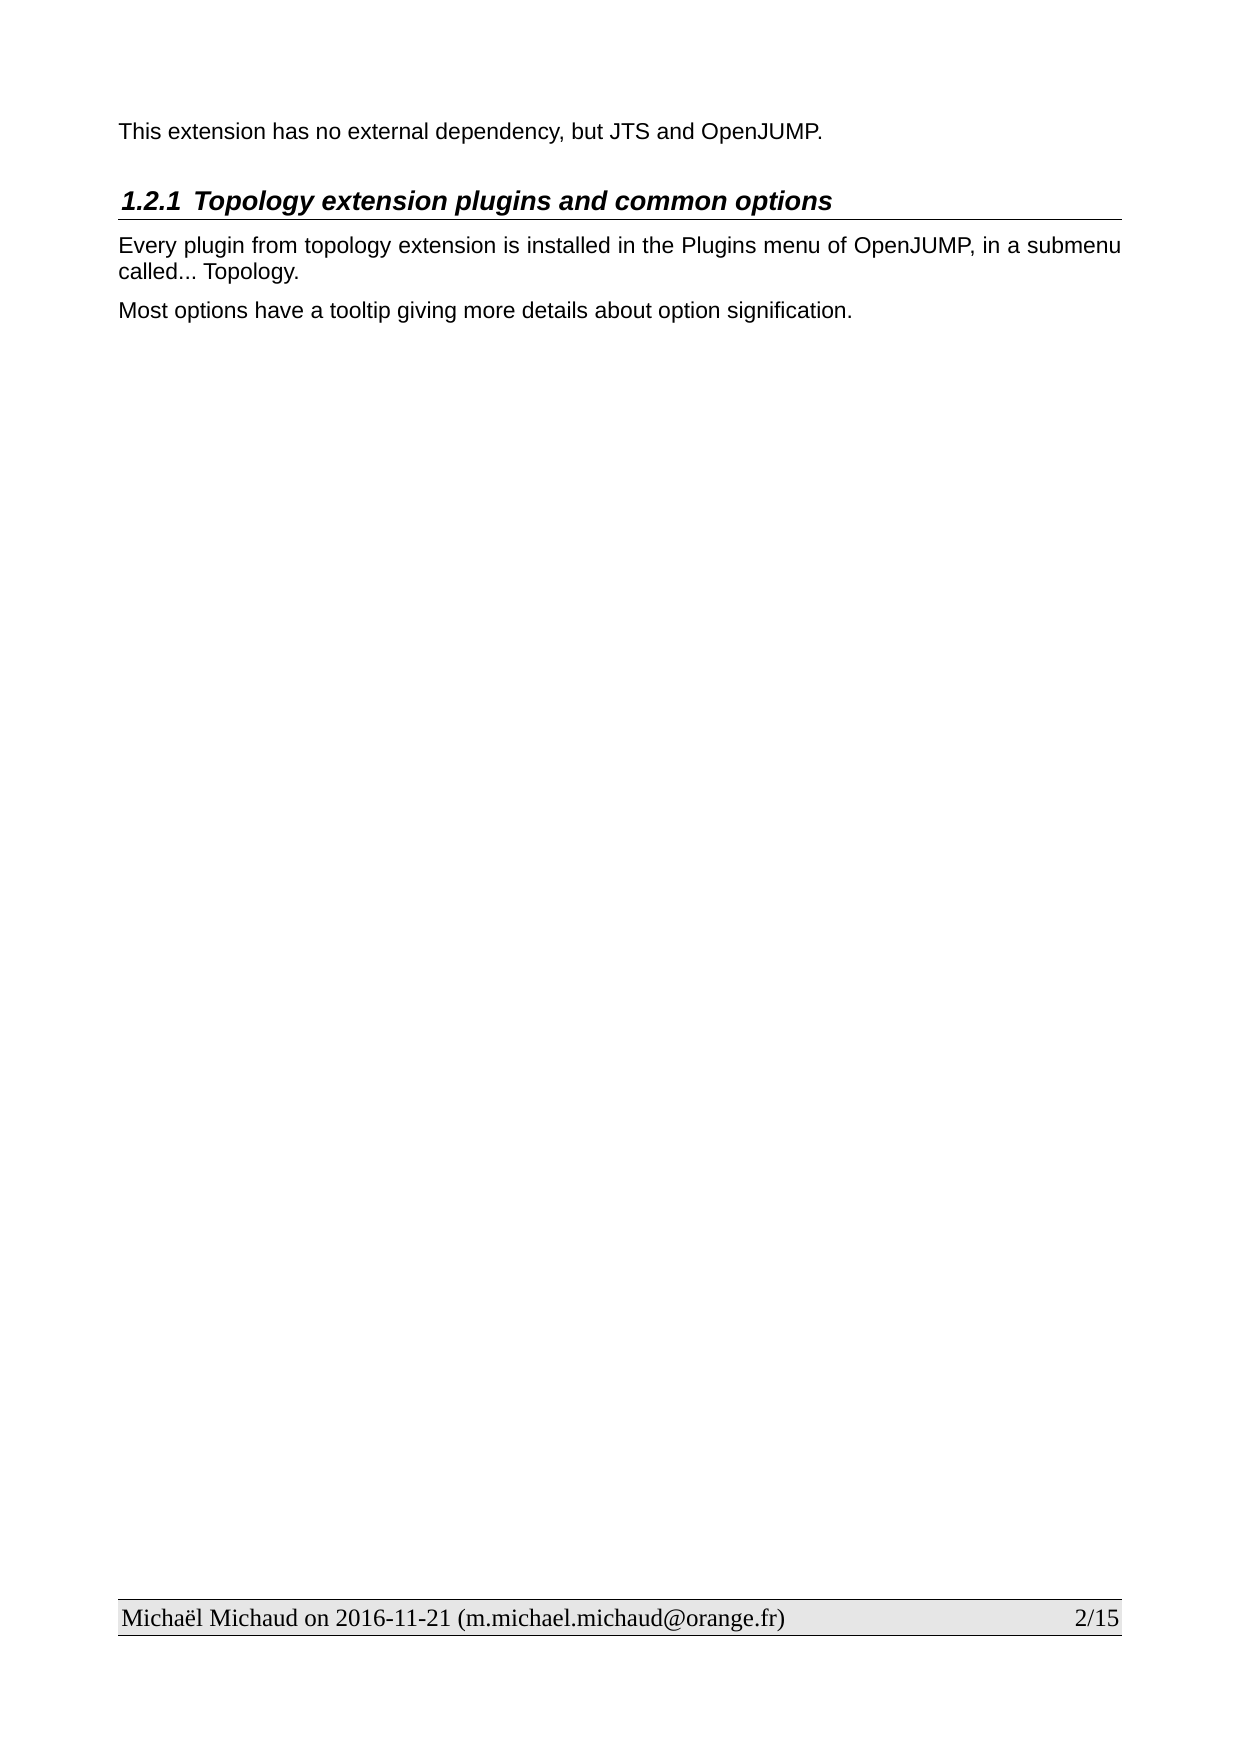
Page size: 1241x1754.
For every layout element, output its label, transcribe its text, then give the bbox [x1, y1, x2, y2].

text Every plugin from topology extension is installed in the Plugins menu of OpenJUMP, in a submenu called... Topology. [118, 232, 1122, 284]
subtitle Topology extension plugins and common options [118, 182, 1122, 219]
text Most options have a tooltip giving more details about option signification. [118, 297, 1122, 323]
text This extension has no external dependency, but JTS and OpenJUMP. [118, 118, 1122, 144]
